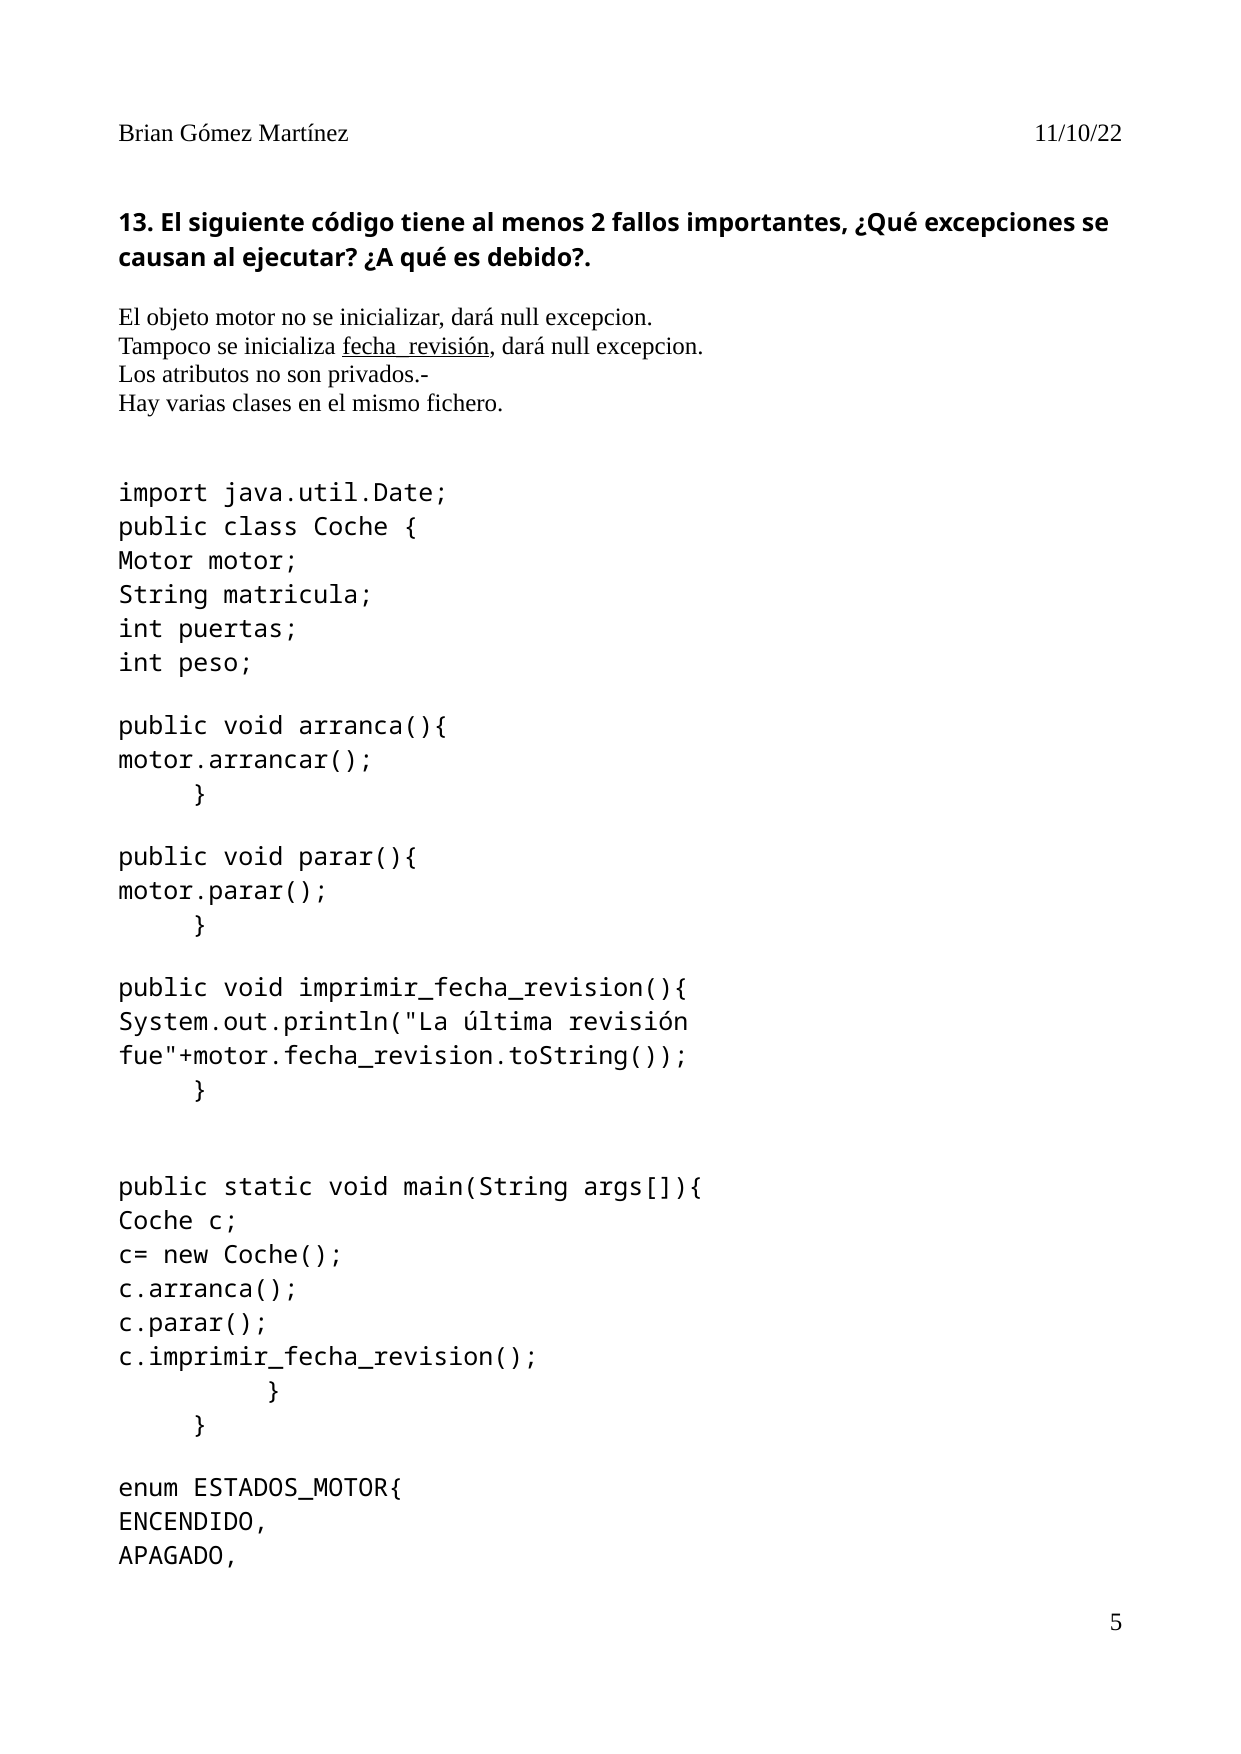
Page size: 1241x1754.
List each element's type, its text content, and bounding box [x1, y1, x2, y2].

text public void parar(){ motor.parar(); } [118, 810, 1122, 941]
text 13. El siguiente código tiene al menos 2 fallos importantes, ¿Qué excepciones se causan al ejecutar? ¿A qué es debido?. [118, 205, 1122, 273]
text El objeto motor no se inicializar, dará null excepcion. [118, 302, 1122, 331]
text public void imprimir_fecha_revision(){ System.out.println("La última revisión fue"+motor.fecha_revision.toString()); } [118, 941, 1122, 1106]
text public static void main(String args[]){ Coche c; c= new Coche(); c.arranca(); c.parar(); [118, 1140, 1122, 1339]
text public void arranca(){ motor.arrancar(); } [118, 679, 1122, 810]
text Tampoco se inicializa fecha_revisión, dará null excepcion. [118, 331, 1122, 359]
text c.imprimir_fecha_revision(); } } [118, 1339, 1122, 1441]
text enum ESTADOS_MOTOR{ ENCENDIDO, APAGADO, [118, 1441, 1122, 1572]
text Hay varias clases en el mismo fichero. [118, 388, 1122, 417]
text import java.util.Date; public class Coche { Motor motor; String matricula; int puertas; int peso; [118, 446, 1122, 679]
text Los atributos no son privados.- [118, 359, 1122, 388]
